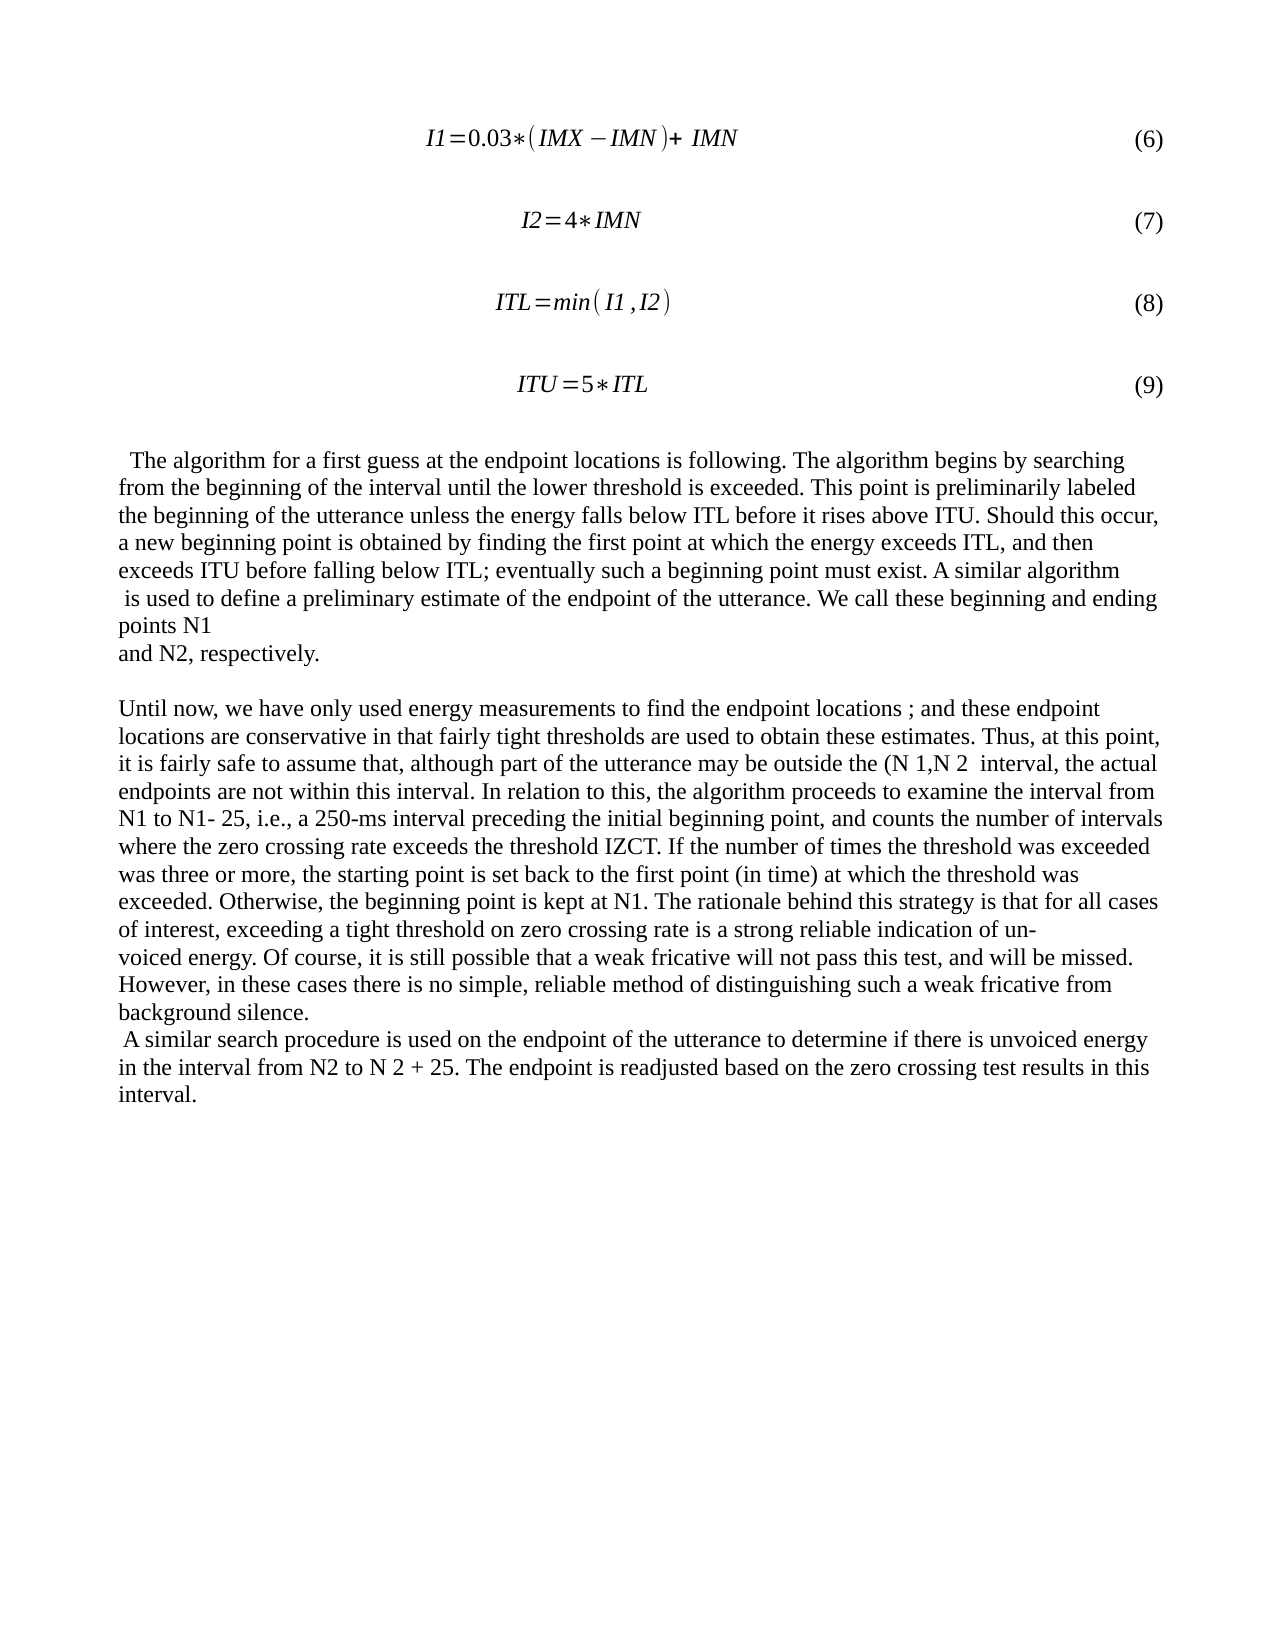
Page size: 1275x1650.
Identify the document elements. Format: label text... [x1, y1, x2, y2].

text and N2, respectively. [118, 639, 1169, 666]
text is used to define a preliminary estimate of the endpoint of the utterance. We call these beginning and ending points N1 [118, 584, 1169, 639]
text background silence. [118, 998, 1169, 1025]
text voiced energy. Of course, it is still possible that a weak fricative will not pass this test, and will be missed. However, in these cases there is no simple, reliable method of distinguishing such a weak fricative from [118, 942, 1169, 998]
text The algorithm for a first guess at the endpoint locations is following. The algorithm begins by searching from the beginning of the interval until the lower threshold is exceeded. This point is preliminarily labeled the beginning of the utterance unless the energy falls below ITL before it rises above ITU. Should this occur, a new beginning point is obtained by finding the first point at which the energy exceeds ITL, and then exceeds ITU before falling below ITL; eventually such a beginning point must exist. A similar algorithm [118, 446, 1169, 584]
table_header [118, 282, 1052, 335]
table_header [118, 200, 1052, 253]
table_header (8) [1052, 282, 1169, 335]
table_header [118, 118, 1052, 172]
text A similar search procedure is used on the endpoint of the utterance to determine if there is unvoiced energy in the interval from N2 to N 2 + 25. The endpoint is readjusted based on the zero crossing test results in this interval. [118, 1025, 1169, 1108]
text where the zero crossing rate exceeds the threshold IZCT. If the number of times the threshold was exceeded was three or more, the starting point is set back to the first point (in time) at which the threshold was [118, 832, 1169, 887]
table_header [118, 364, 1052, 417]
table_header (9) [1052, 364, 1169, 417]
table_header (6) [1052, 118, 1169, 172]
table_header (7) [1052, 200, 1169, 253]
text Until now, we have only used energy measurements to find the endpoint locations ; and these endpoint locations are conservative in that fairly tight thresholds are used to obtain these estimates. Thus, at this point, it is fairly safe to assume that, although part of the utterance may be outside the (N 1,N 2 interval, the actual endpoints are not within this interval. In relation to this, the algorithm proceeds to examine the interval from N1 to N1- 25, i.e., a 250-ms interval preceding the initial beginning point, and counts the number of intervals [118, 694, 1169, 832]
text exceeded. Otherwise, the beginning point is kept at N1. The rationale behind this strategy is that for all cases of interest, exceeding a tight threshold on zero crossing rate is a strong reliable indication of un- [118, 887, 1169, 942]
